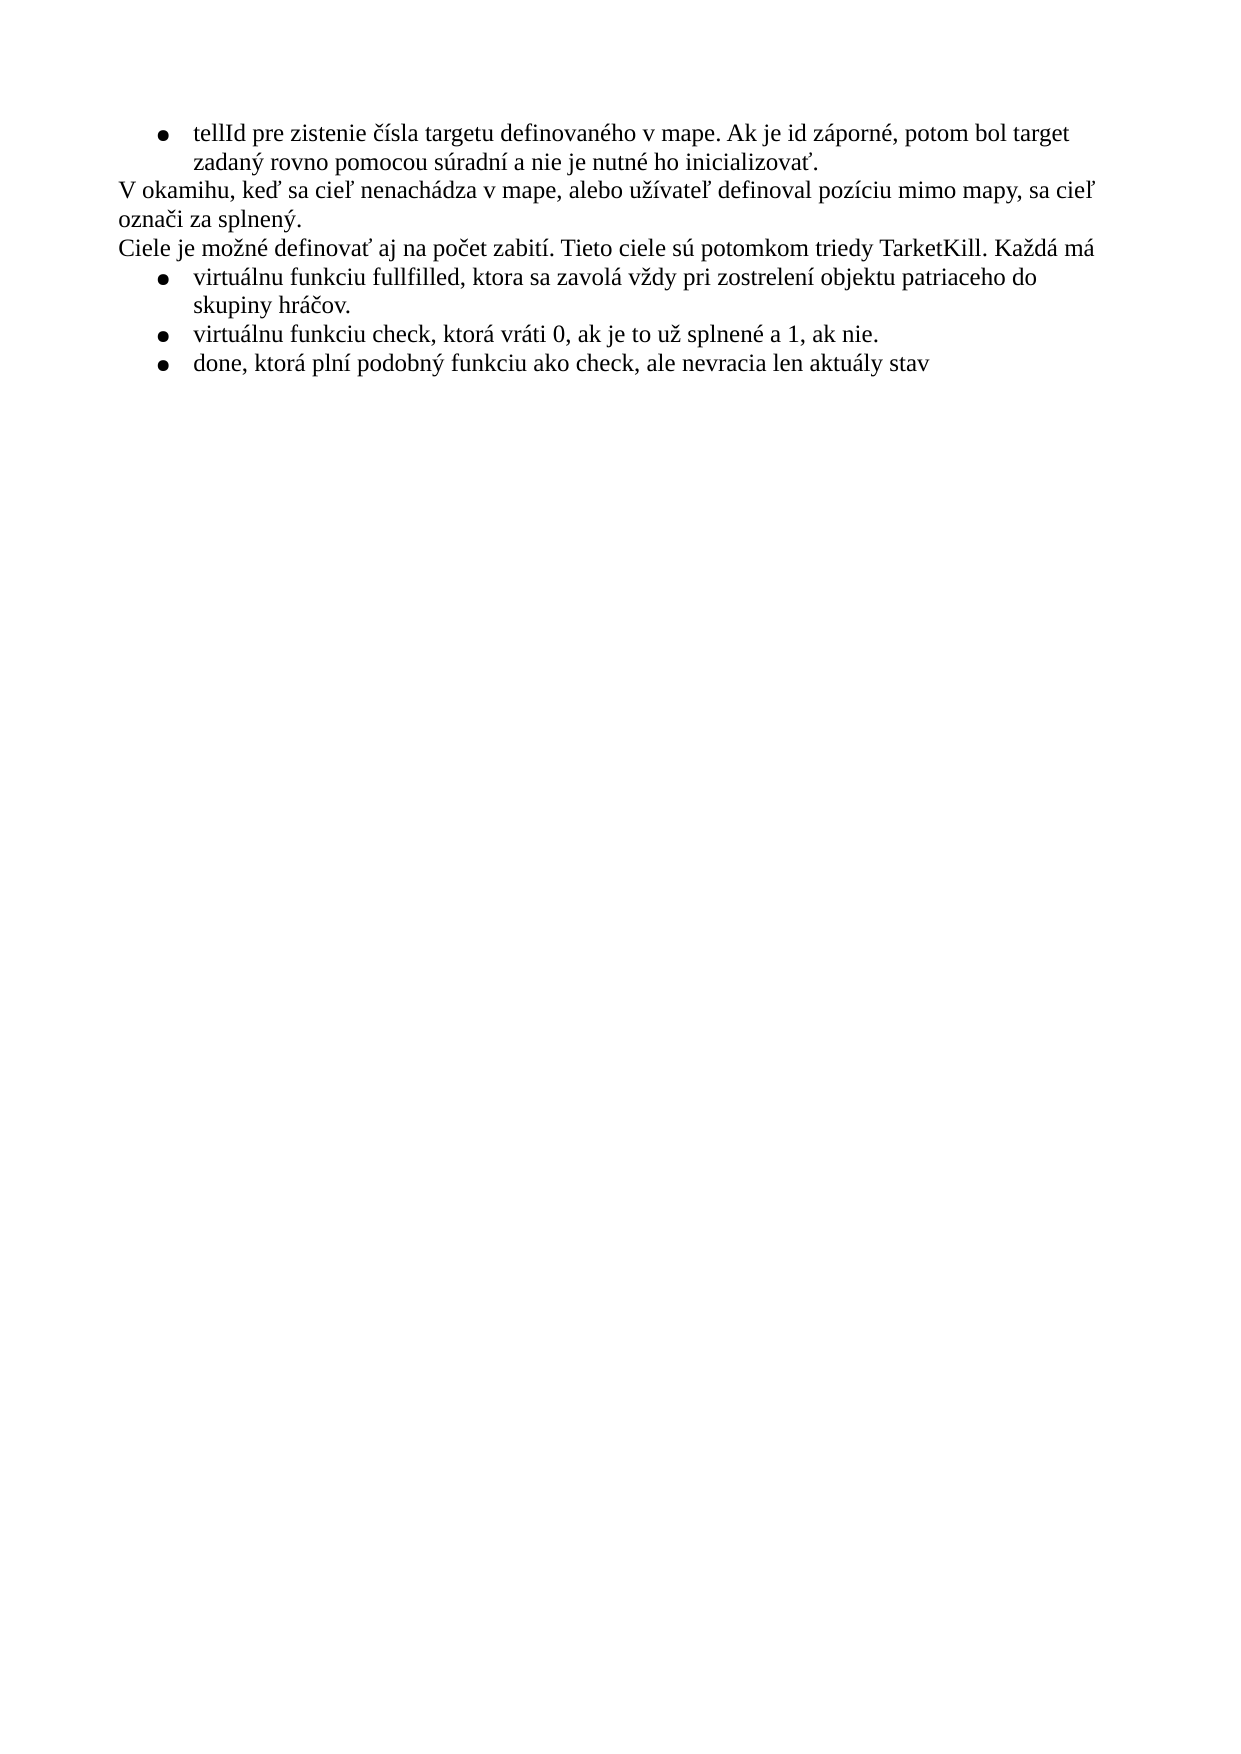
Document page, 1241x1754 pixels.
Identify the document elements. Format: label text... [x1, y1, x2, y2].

list done, ktorá plní podobný funkciu ako check, ale nevracia len aktuály stav [156, 348, 1122, 377]
list virtuálnu funkciu check, ktorá vráti 0, ak je to už splnené a 1, ak nie. [156, 319, 1122, 348]
text Ciele je možné definovať aj na počet zabití. Tieto ciele sú potomkom triedy TarketKill. Každá má [118, 233, 1122, 262]
list virtuálnu funkciu fullfilled, ktora sa zavolá vždy pri zostrelení objektu patriaceho do skupiny hráčov. [156, 262, 1122, 319]
text V okamihu, keď sa cieľ nenachádza v mape, alebo užívateľ definoval pozíciu mimo mapy, sa cieľ označi za splnený. [118, 176, 1122, 233]
list tellId pre zistenie čísla targetu definovaného v mape. Ak je id záporné, potom bol target zadaný rovno pomocou súradní a nie je nutné ho inicializovať. [156, 118, 1122, 176]
